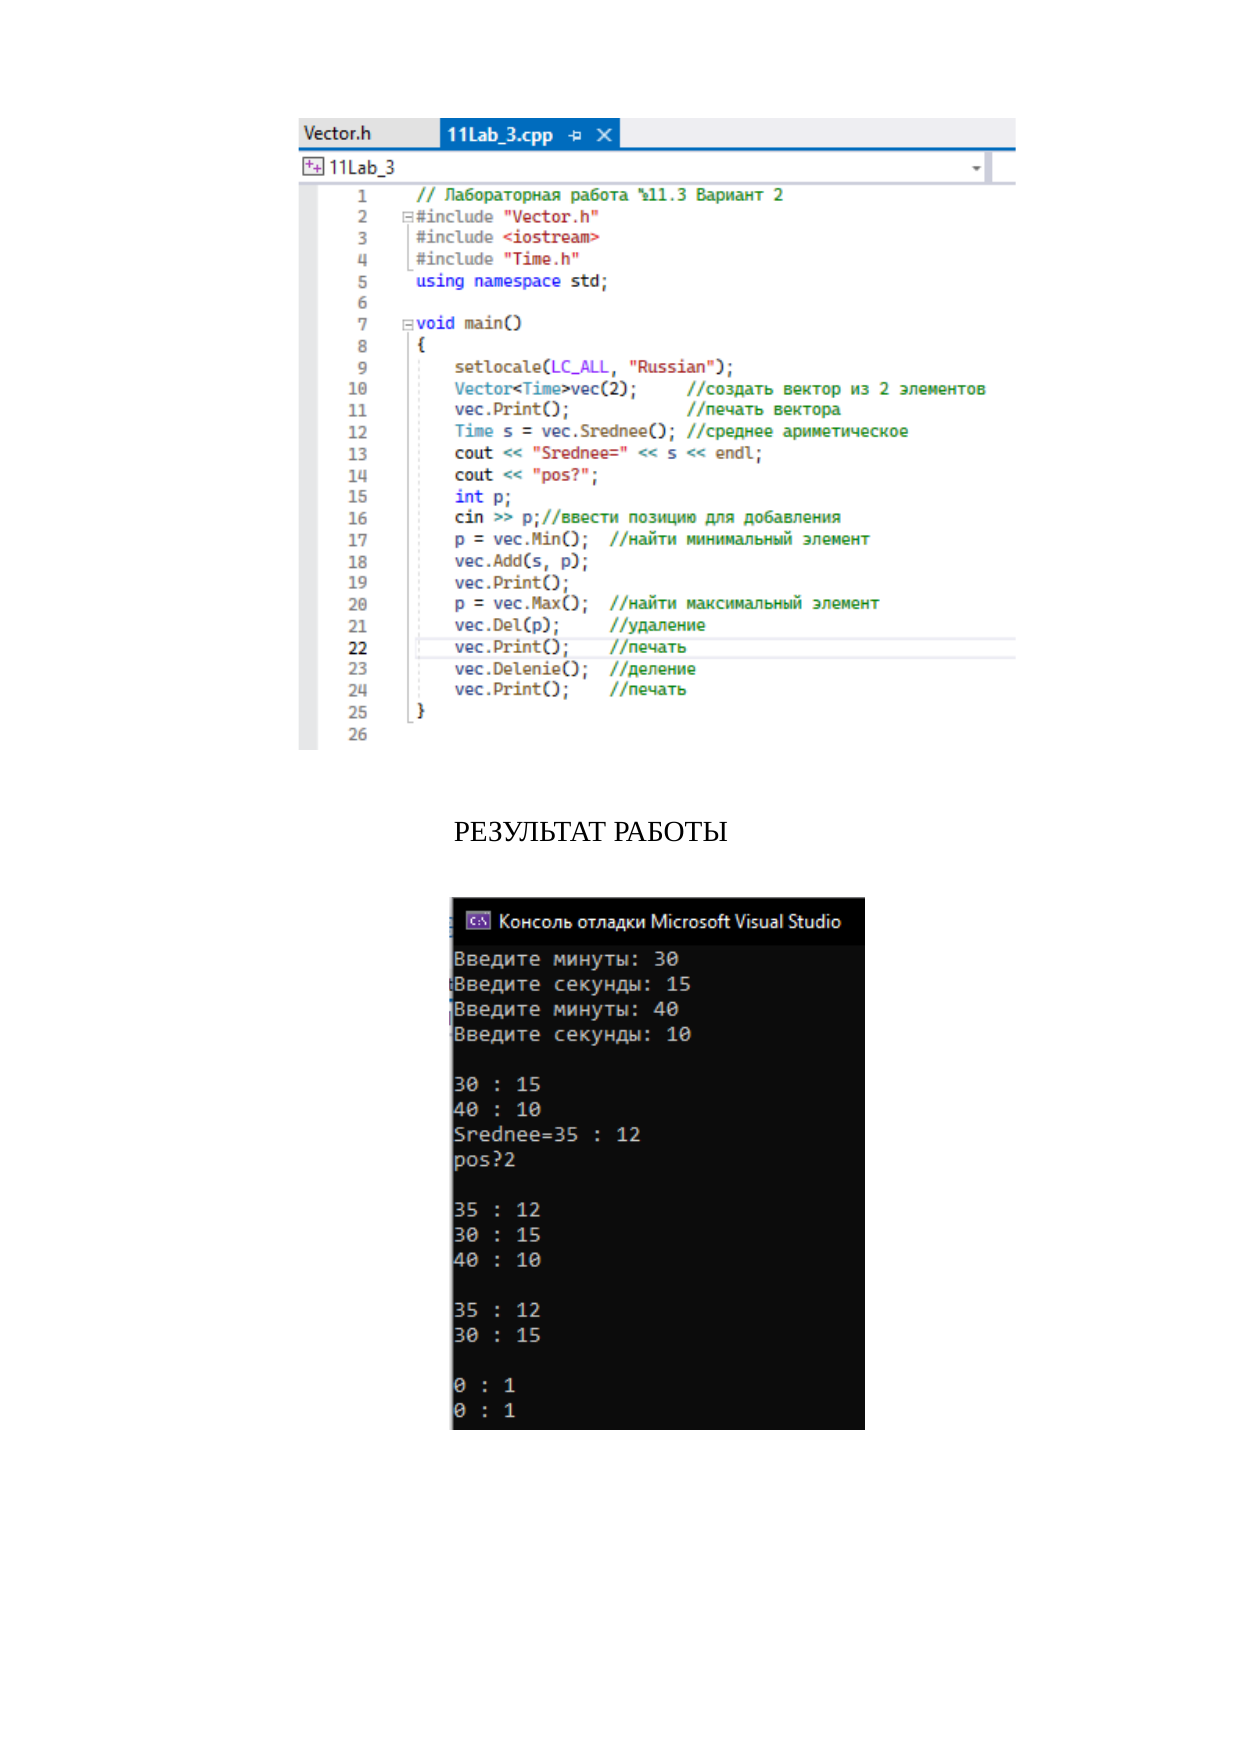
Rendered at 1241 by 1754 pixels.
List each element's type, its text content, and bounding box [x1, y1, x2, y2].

picture [449, 897, 865, 1430]
picture [298, 118, 1016, 750]
text РЕЗУЛЬТАТ РАБОТЫ [59, 814, 1122, 848]
